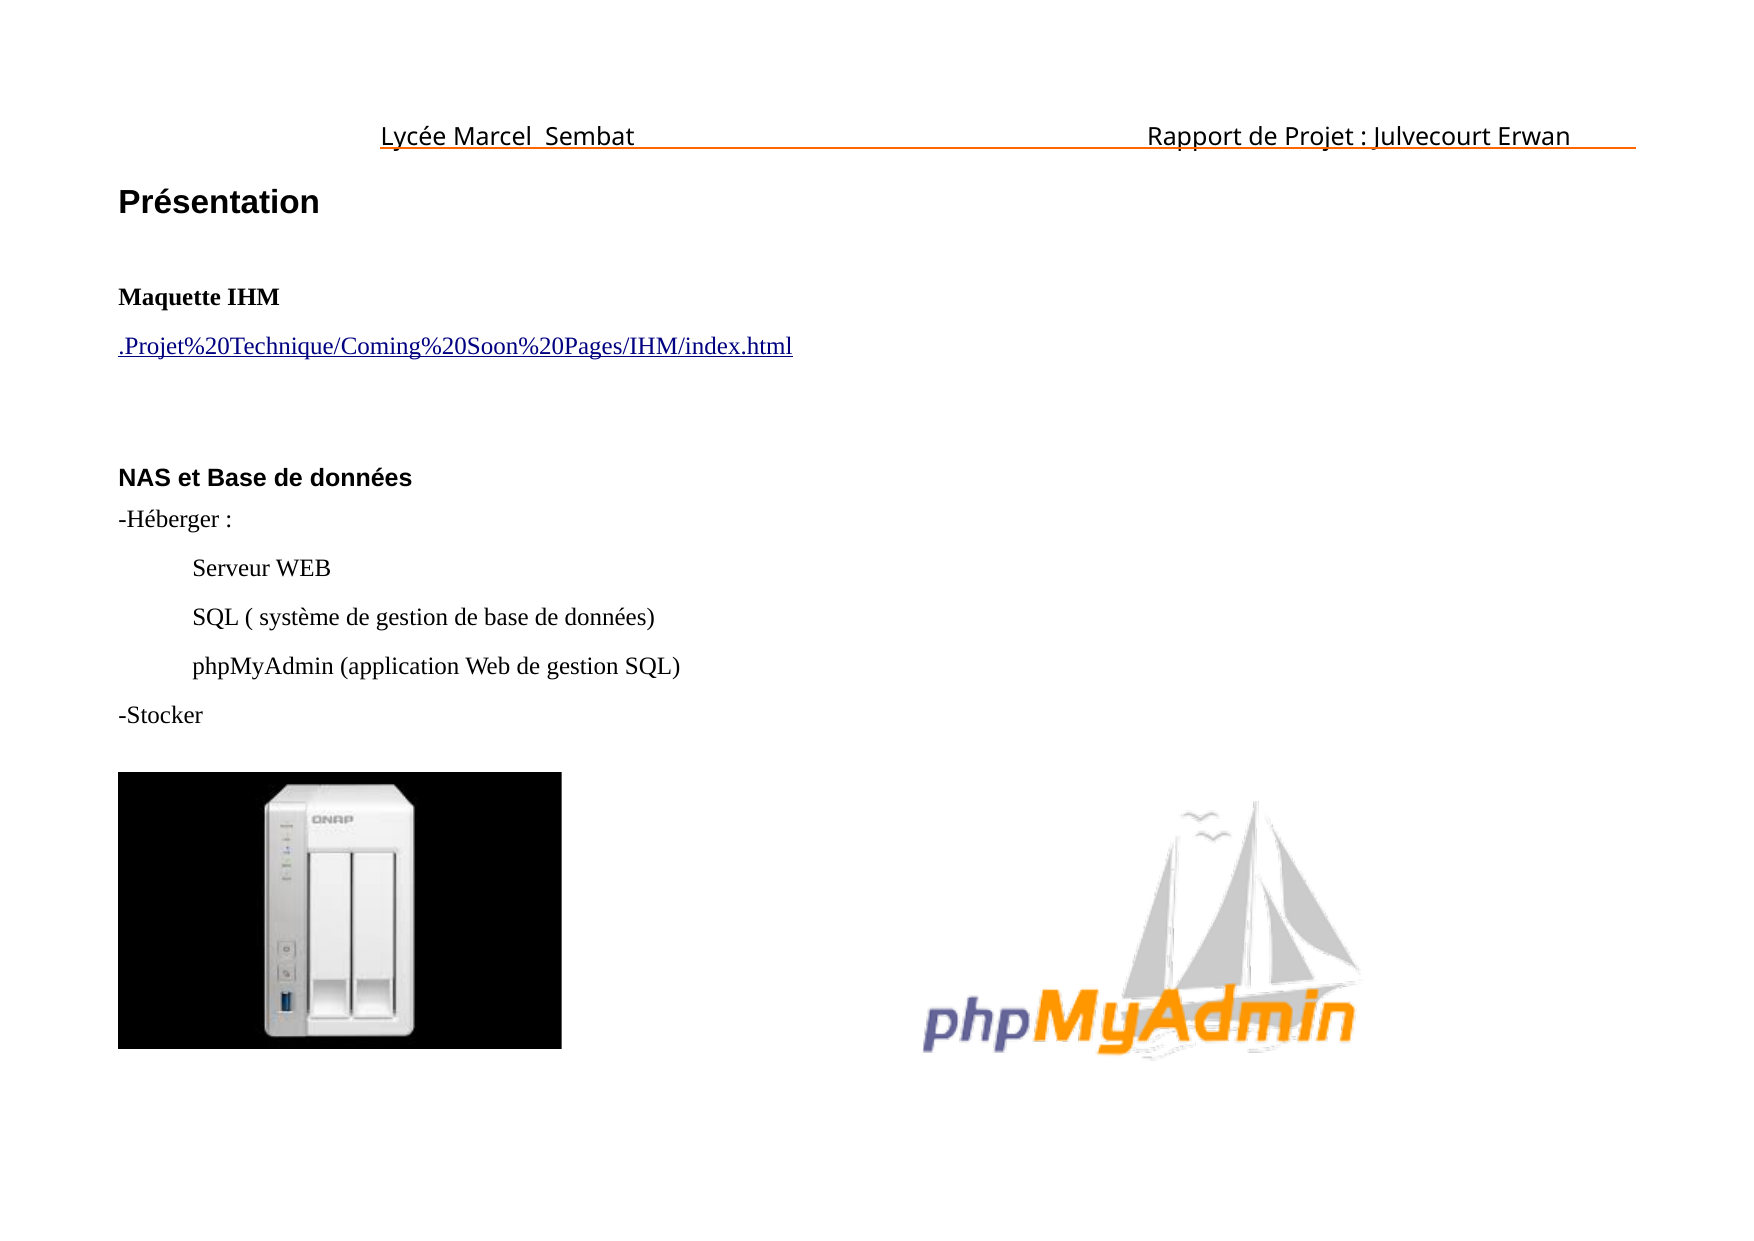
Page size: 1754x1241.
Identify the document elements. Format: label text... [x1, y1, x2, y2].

text -Héberger : [118, 504, 1636, 533]
text phpMyAdmin (application Web de gestion SQL) [118, 651, 1636, 680]
text Serveur WEB [118, 553, 1636, 582]
text SQL ( système de gestion de base de données) [118, 602, 1636, 631]
subtitle NAS et Base de données [118, 463, 1636, 491]
subtitle Présentation [118, 182, 1636, 220]
text -Stocker [118, 700, 1636, 729]
picture [922, 801, 1365, 1062]
text Maquette IHM [118, 282, 1636, 310]
picture [118, 772, 562, 1049]
text .Projet%20Technique/Coming%20Soon%20Pages/IHM/index.html [118, 331, 1636, 359]
